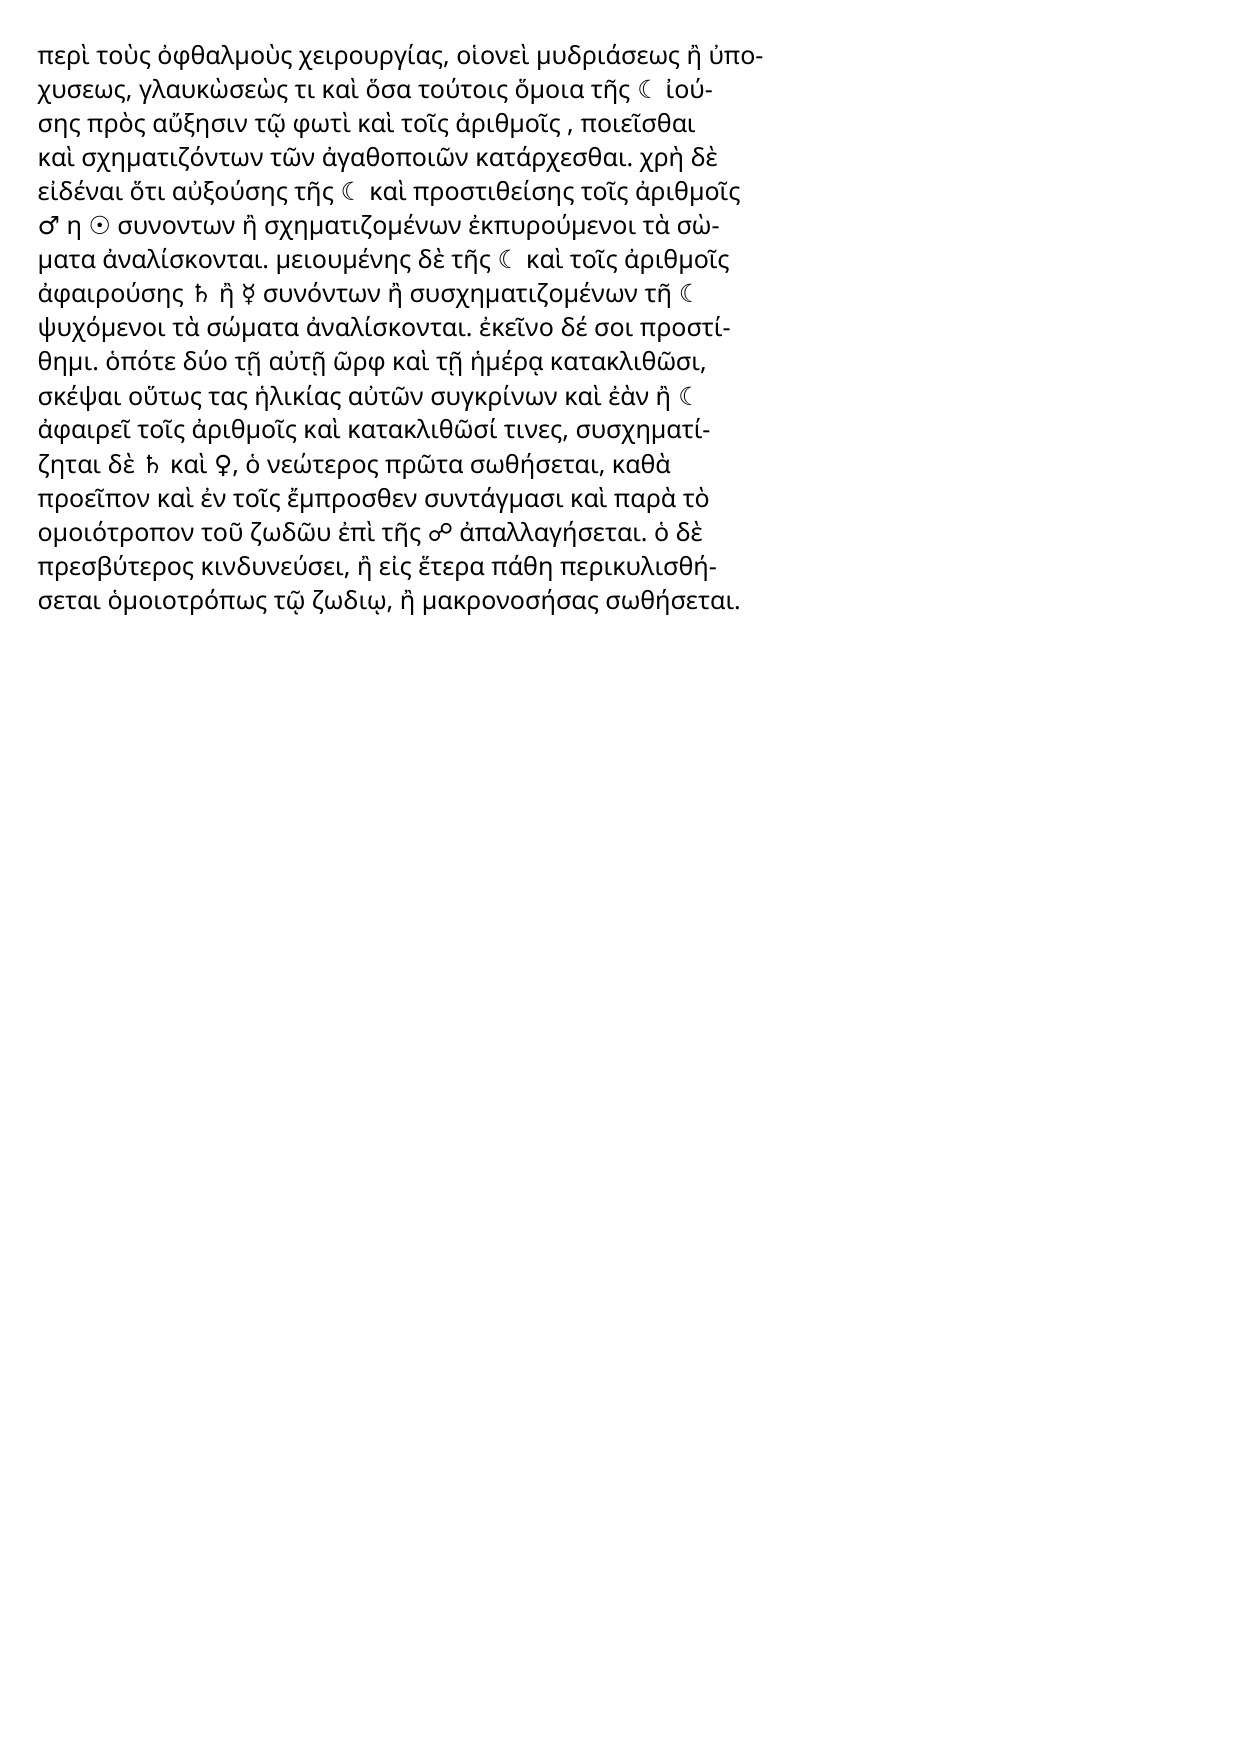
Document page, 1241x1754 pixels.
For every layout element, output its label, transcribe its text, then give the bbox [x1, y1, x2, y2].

text περὶ τοὺς ὀφθαλμοὺς χειρουργίας, οἱονεὶ μυδριάσεως ἢ ὐπο- χυσεως, γλαυκὼσεὼς τι καὶ ὅσα τούτοις ὅμοια τῆς ☾ ἰού- σης πρὸς αὔξησιν τῷ φωτὶ καὶ τοῖς ἀριθμοῖς , ποιεῖσθαι καὶ σχηματιζόντων τῶν ἀγαθοποιῶν κατάρχεσθαι. χρὴ δὲ εἰδέναι ὅτι αὐξούσης τῆς ☾ καὶ προστιθείσης τοῖς ἀριθμοῖς ♂ η ☉ συνοντων ἢ σχηματιζομένων ἐκπυρούμενοι τὰ σὼ- ματα ἀναλίσκονται. μειουμένης δὲ τῆς ☾ καὶ τοῖς ἀριθμοῖς ἀφαιρούσης ♄ ἢ ☿ συνόντων ἢ συσχηματιζομένων τῆ ☾ ψυχόμενοι τὰ σώματα ἀναλίσκονται. ἐκεῖνο δέ σοι προστί- θημι. ὁπότε δύο τῇ αὐτῇ ῶρφ καὶ τῇ ἡμέρᾳ κατακλιθῶσι, σκέψαι οὕτως τας ἡλικίας αὐτῶν συγκρίνων καὶ ἐὰν ἢ ☾ ἀφαιρεῖ τοῖς ἀριθμοῖς καὶ κατακλιθῶσί τινες, συσχηματί- ζηται δὲ ♄ καὶ ♀, ὁ νεώτερος πρῶτα σωθήσεται, καθὰ προεῖπον καὶ ἐν τοῖς ἔμπροσθεν συντάγμασι καὶ παρὰ τὸ ομοιότροπον τοῦ ζωδῶυ ἐπὶ τῆς ☍ ἀπαλλαγήσεται. ὁ δὲ πρεσβύτερος κινδυνεύσει, ἢ εἰς ἕτερα πάθη περικυλισθή- σεται ὁμοιοτρόπως τῷ ζωδιῳ, ἢ μακρονοσήσας σωθήσεται. [37, 37, 1203, 617]
